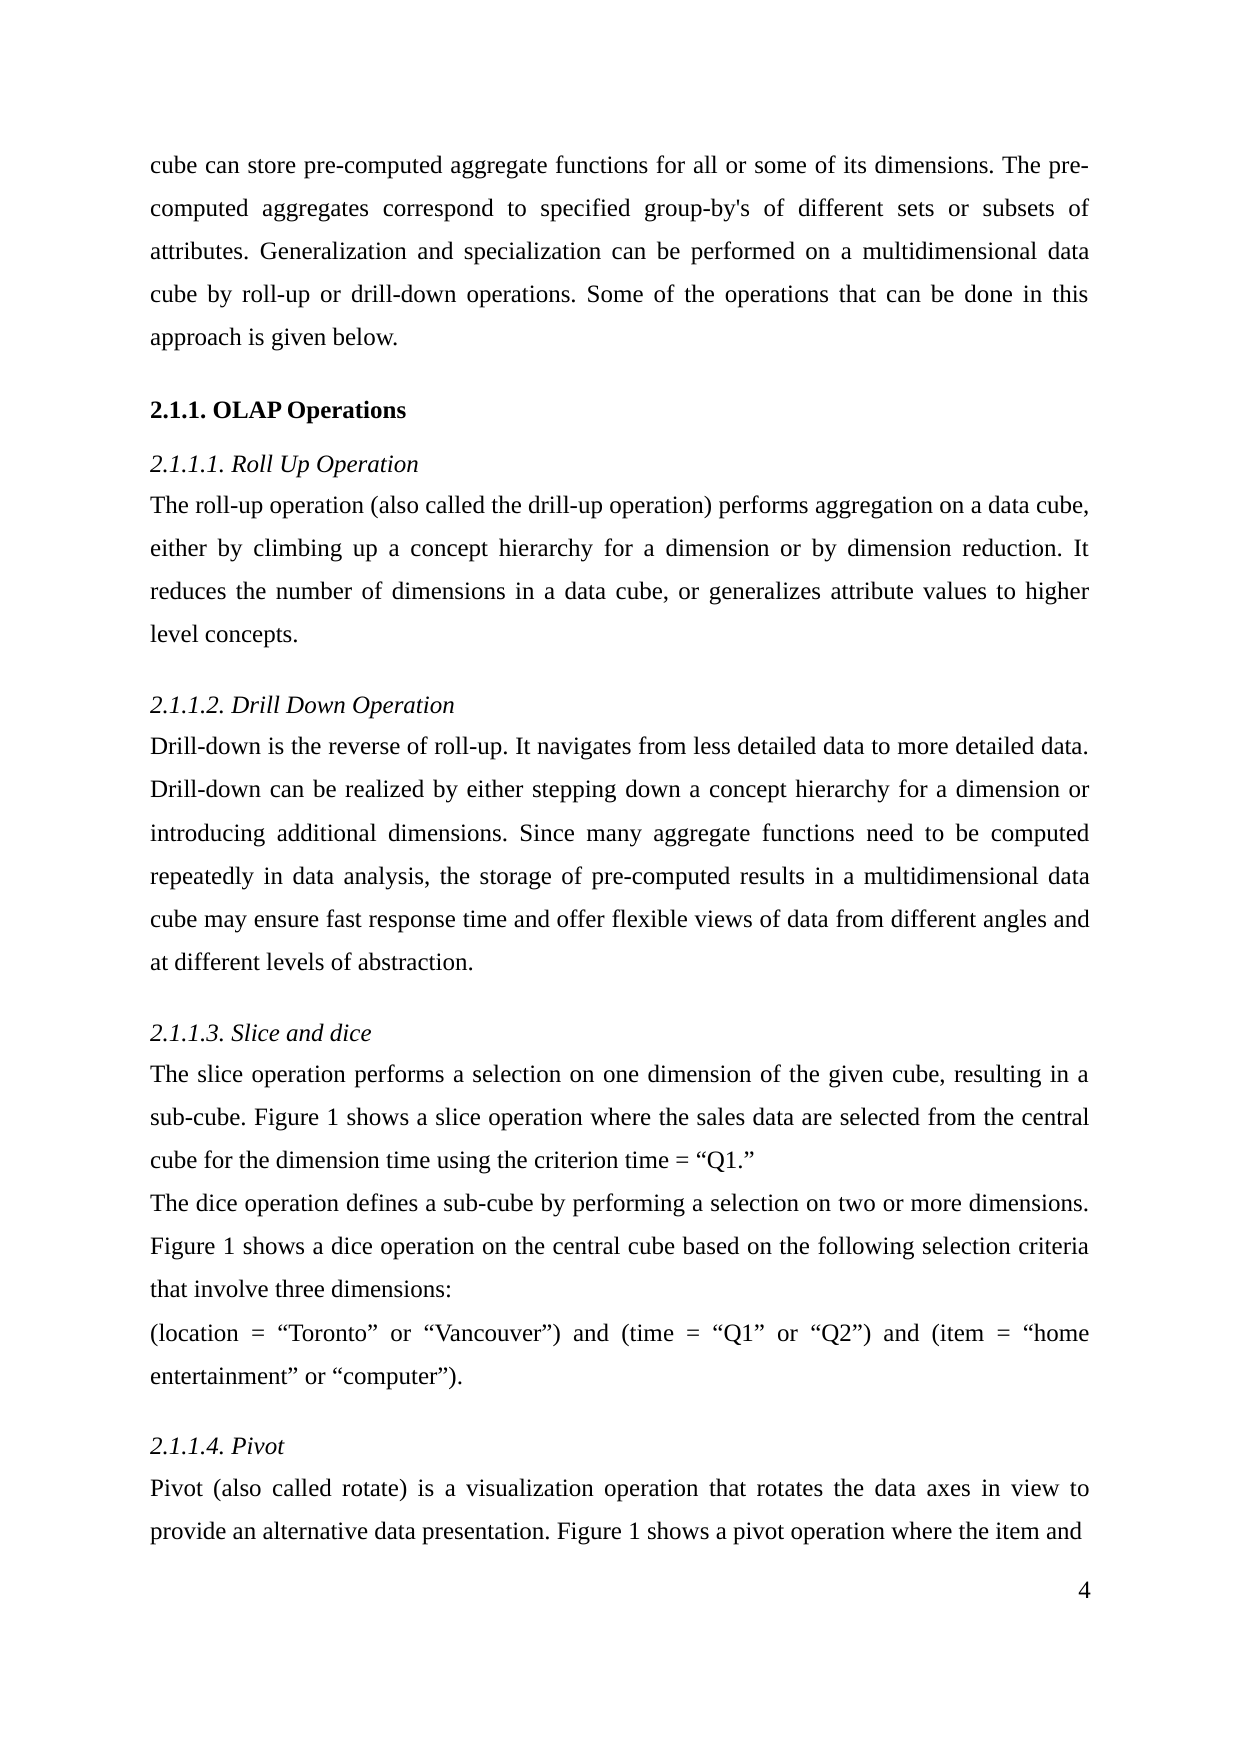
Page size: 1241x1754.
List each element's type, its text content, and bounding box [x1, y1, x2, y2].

subtitle 2.1.1.1. Roll Up Operation [150, 449, 1091, 478]
text Drill-down is the reverse of roll-up. It navigates from less detailed data to more detailed data. Drill-down can be realized by either stepping down a concept hierarchy for a dimension or introducing additional dimensions. Since many aggregate functions need to be computed repeatedly in data analysis, the storage of pre-computed results in a multidimensional data cube may ensure fast response time and offer flexible views of data from different angles and at different levels of abstraction. [150, 731, 1091, 976]
text (location = “Toronto” or “Vancouver”) and (time = “Q1” or “Q2”) and (item = “home entertainment” or “computer”). [150, 1318, 1091, 1389]
text cube can store pre-computed aggregate functions for all or some of its dimensions. The pre-computed aggregates correspond to specified group-by's of different sets or subsets of attributes. Generalization and specialization can be performed on a multidimensional data cube by roll-up or drill-down operations. Some of the operations that can be done in this approach is given below. [150, 150, 1091, 351]
subtitle 2.1.1. OLAP Operations [150, 395, 1091, 424]
text The slice operation performs a selection on one dimension of the given cube, resulting in a sub-cube. Figure 1 shows a slice operation where the sales data are selected from the central cube for the dimension time using the criterion time = “Q1.” [150, 1059, 1091, 1174]
subtitle 2.1.1.4. Pivot [150, 1431, 1091, 1460]
subtitle 2.1.1.3. Slice and dice [150, 1018, 1091, 1046]
subtitle 2.1.1.2. Drill Down Operation [150, 690, 1091, 719]
text The roll-up operation (also called the drill-up operation) performs aggregation on a data cube, either by climbing up a concept hierarchy for a dimension or by dimension reduction. It reduces the number of dimensions in a data cube, or generalizes attribute values to higher level concepts. [150, 490, 1091, 648]
text Pivot (also called rotate) is a visualization operation that rotates the data axes in view to provide an alternative data presentation. Figure 1 shows a pivot operation where the item and [150, 1473, 1091, 1544]
text The dice operation defines a sub-cube by performing a selection on two or more dimensions. Figure 1 shows a dice operation on the central cube based on the following selection criteria that involve three dimensions: [150, 1188, 1091, 1303]
